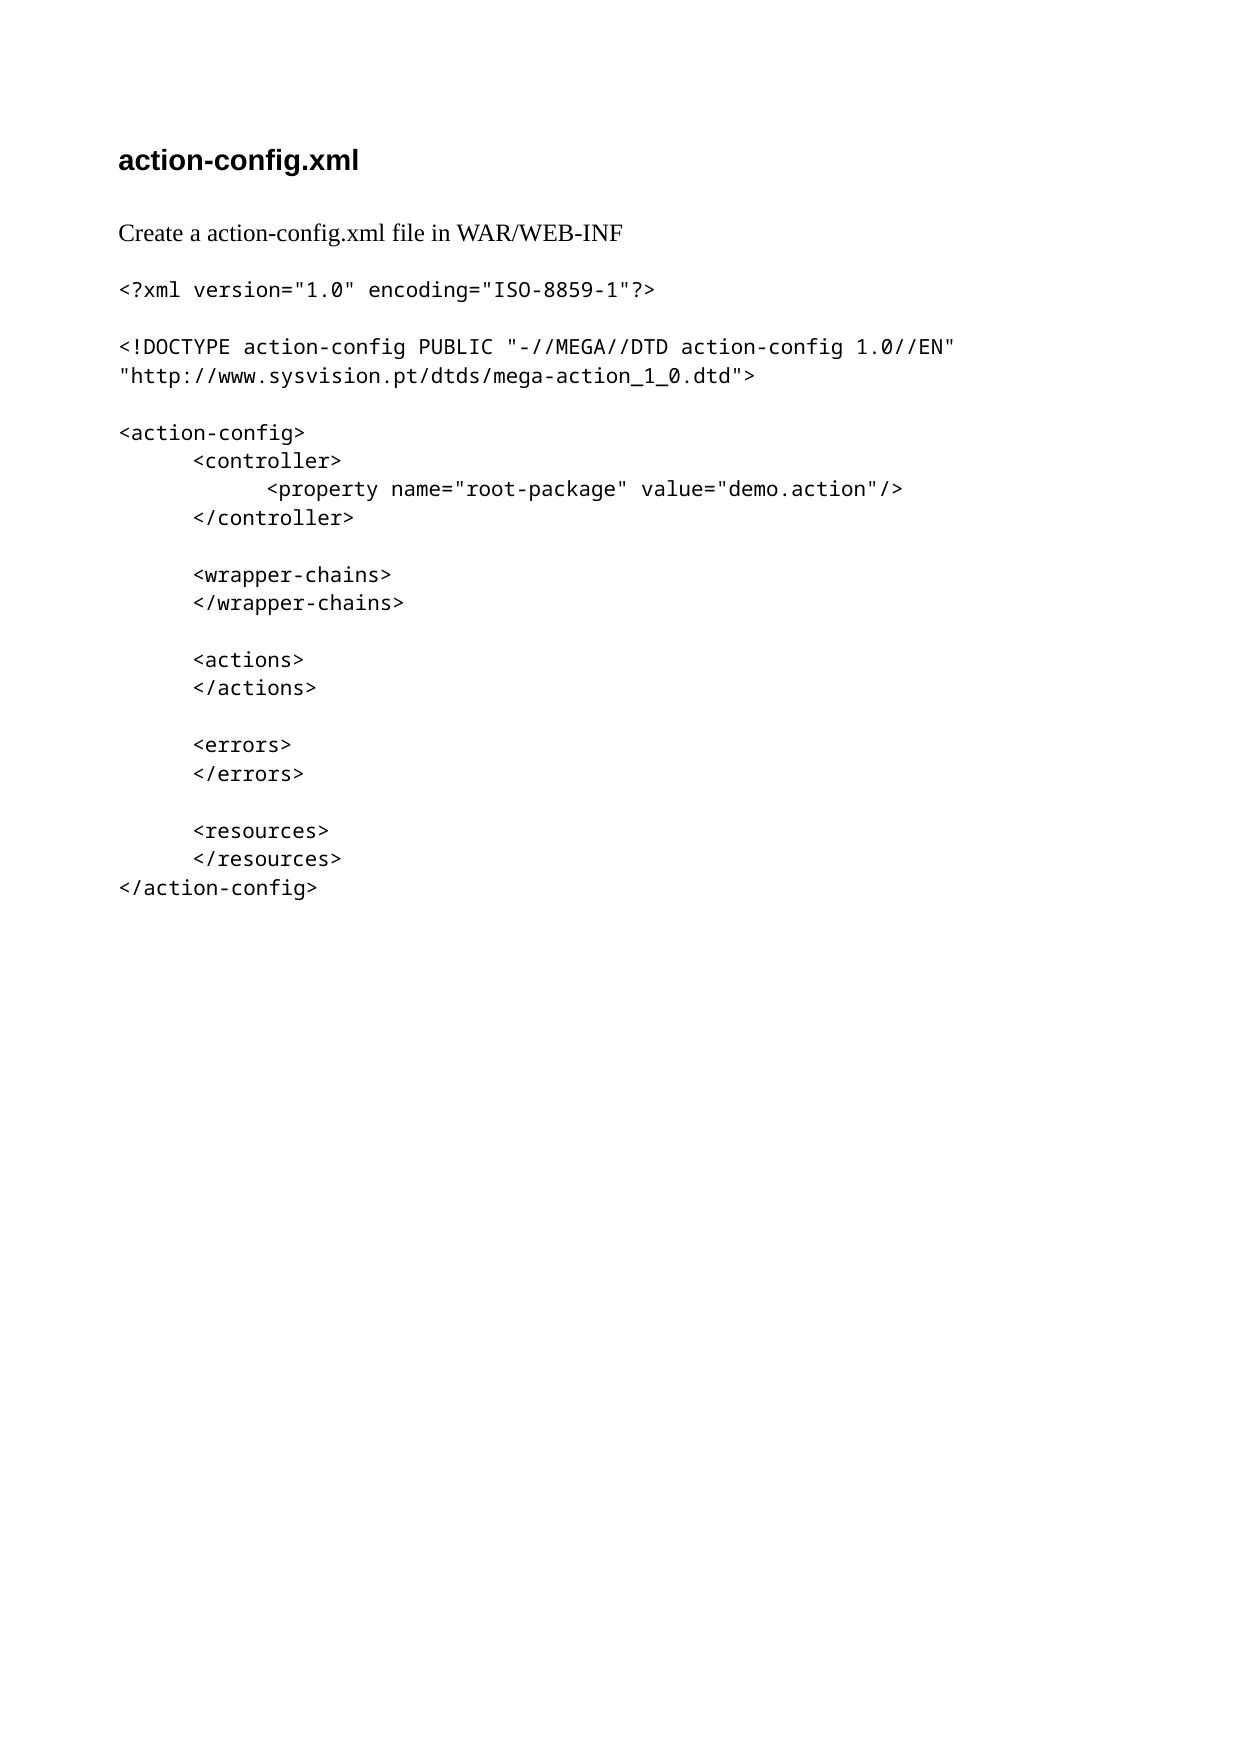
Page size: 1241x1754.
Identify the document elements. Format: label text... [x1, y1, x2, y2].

text </actions> [118, 673, 1122, 702]
text </controller> [118, 503, 1122, 531]
text <errors> [118, 730, 1122, 759]
text </errors> [118, 759, 1122, 787]
text <resources> [118, 816, 1122, 844]
text <controller> [118, 446, 1122, 474]
text <property name="root-package" value="demo.action"/> [118, 474, 1122, 503]
text Create a action-config.xml file in WAR/WEB-INF [118, 218, 1122, 247]
text </resources> [118, 844, 1122, 873]
text <!DOCTYPE action-config PUBLIC "-//MEGA//DTD action-config 1.0//EN" "http://www.sysvision.pt/dtds/mega-action_1_0.dtd"> [118, 332, 1122, 389]
text </wrapper-chains> [118, 588, 1122, 617]
text <action-config> [118, 418, 1122, 446]
text <wrapper-chains> [118, 560, 1122, 588]
text <?xml version="1.0" encoding="ISO-8859-1"?> [118, 275, 1122, 304]
text </action-config> [118, 873, 1122, 901]
text <actions> [118, 645, 1122, 673]
subtitle action-config.xml [118, 143, 1122, 177]
